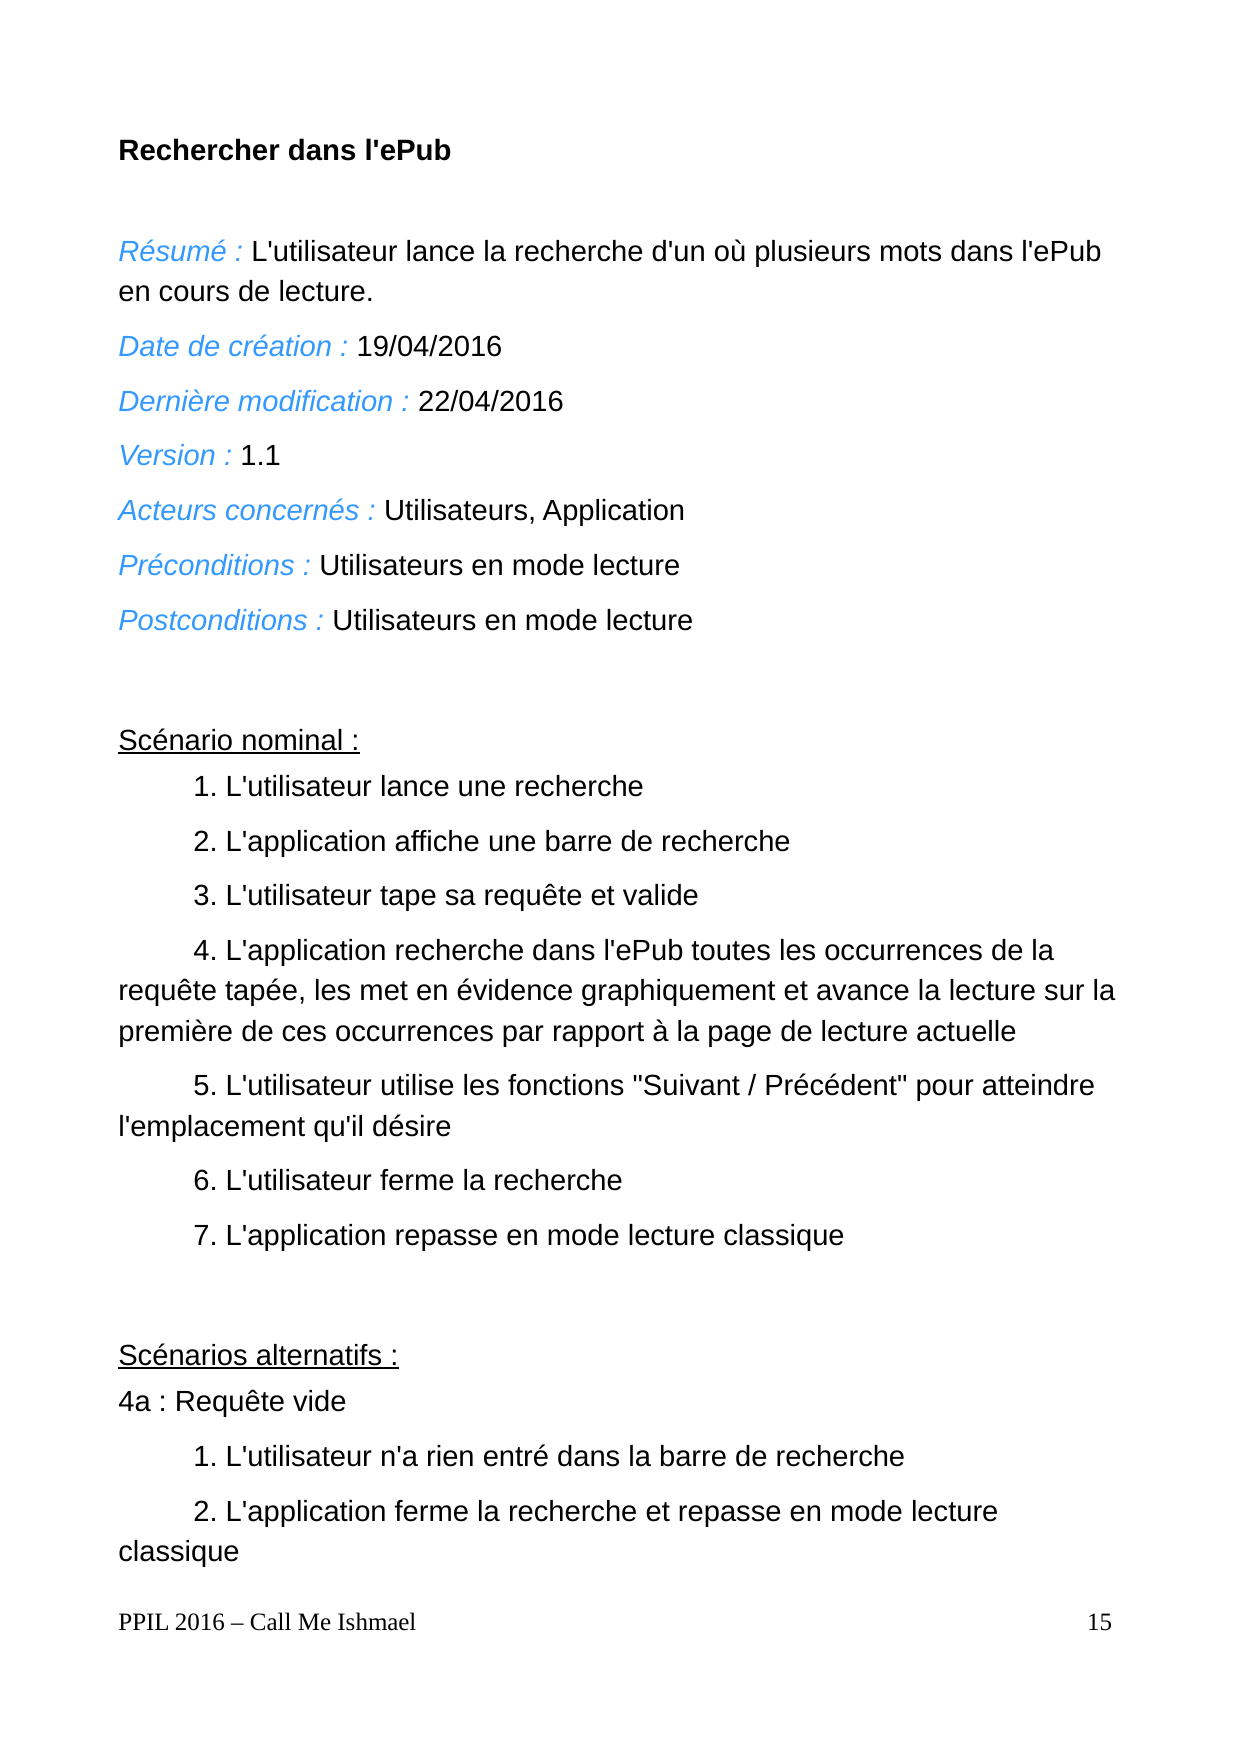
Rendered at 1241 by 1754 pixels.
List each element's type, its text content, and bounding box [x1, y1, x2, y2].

text 6. L'utilisateur ferme la recherche [118, 1163, 1122, 1197]
text 1. L'utilisateur n'a rien entré dans la barre de recherche [118, 1439, 1122, 1472]
text 4a : Requête vide [118, 1384, 1122, 1418]
text Postconditions : Utilisateurs en mode lecture [118, 603, 1122, 636]
text Dernière modification : 22/04/2016 [118, 383, 1122, 417]
text 2. L'application affiche une barre de recherche [118, 823, 1122, 857]
text 5. L'utilisateur utilise les fonctions "Suivant / Précédent" pour atteindre l'emplacement qu'il désire [118, 1068, 1122, 1142]
subtitle Scénarios alternatifs : [118, 1338, 1122, 1372]
text 3. L'utilisateur tape sa requête et valide [118, 878, 1122, 912]
text Date de création : 19/04/2016 [118, 329, 1122, 362]
text Préconditions : Utilisateurs en mode lecture [118, 548, 1122, 581]
text 2. L'application ferme la recherche et repasse en mode lecture classique [118, 1494, 1122, 1567]
text 1. L'utilisateur lance une recherche [118, 769, 1122, 802]
text 7. L'application repasse en mode lecture classique [118, 1218, 1122, 1252]
subtitle Scénario nominal : [118, 723, 1122, 756]
text Acteurs concernés : Utilisateurs, Application [118, 493, 1122, 527]
subtitle Rechercher dans l'ePub [118, 133, 1122, 166]
text 4. L'application recherche dans l'ePub toutes les occurrences de la requête tapée, les met en évidence graphiquement et avance la lecture sur la première de ces occurrences par rapport à la page de lecture actuelle [118, 933, 1122, 1047]
text Version : 1.1 [118, 438, 1122, 472]
text Résumé : L'utilisateur lance la recherche d'un où plusieurs mots dans l'ePub en cours de lecture. [118, 234, 1122, 307]
